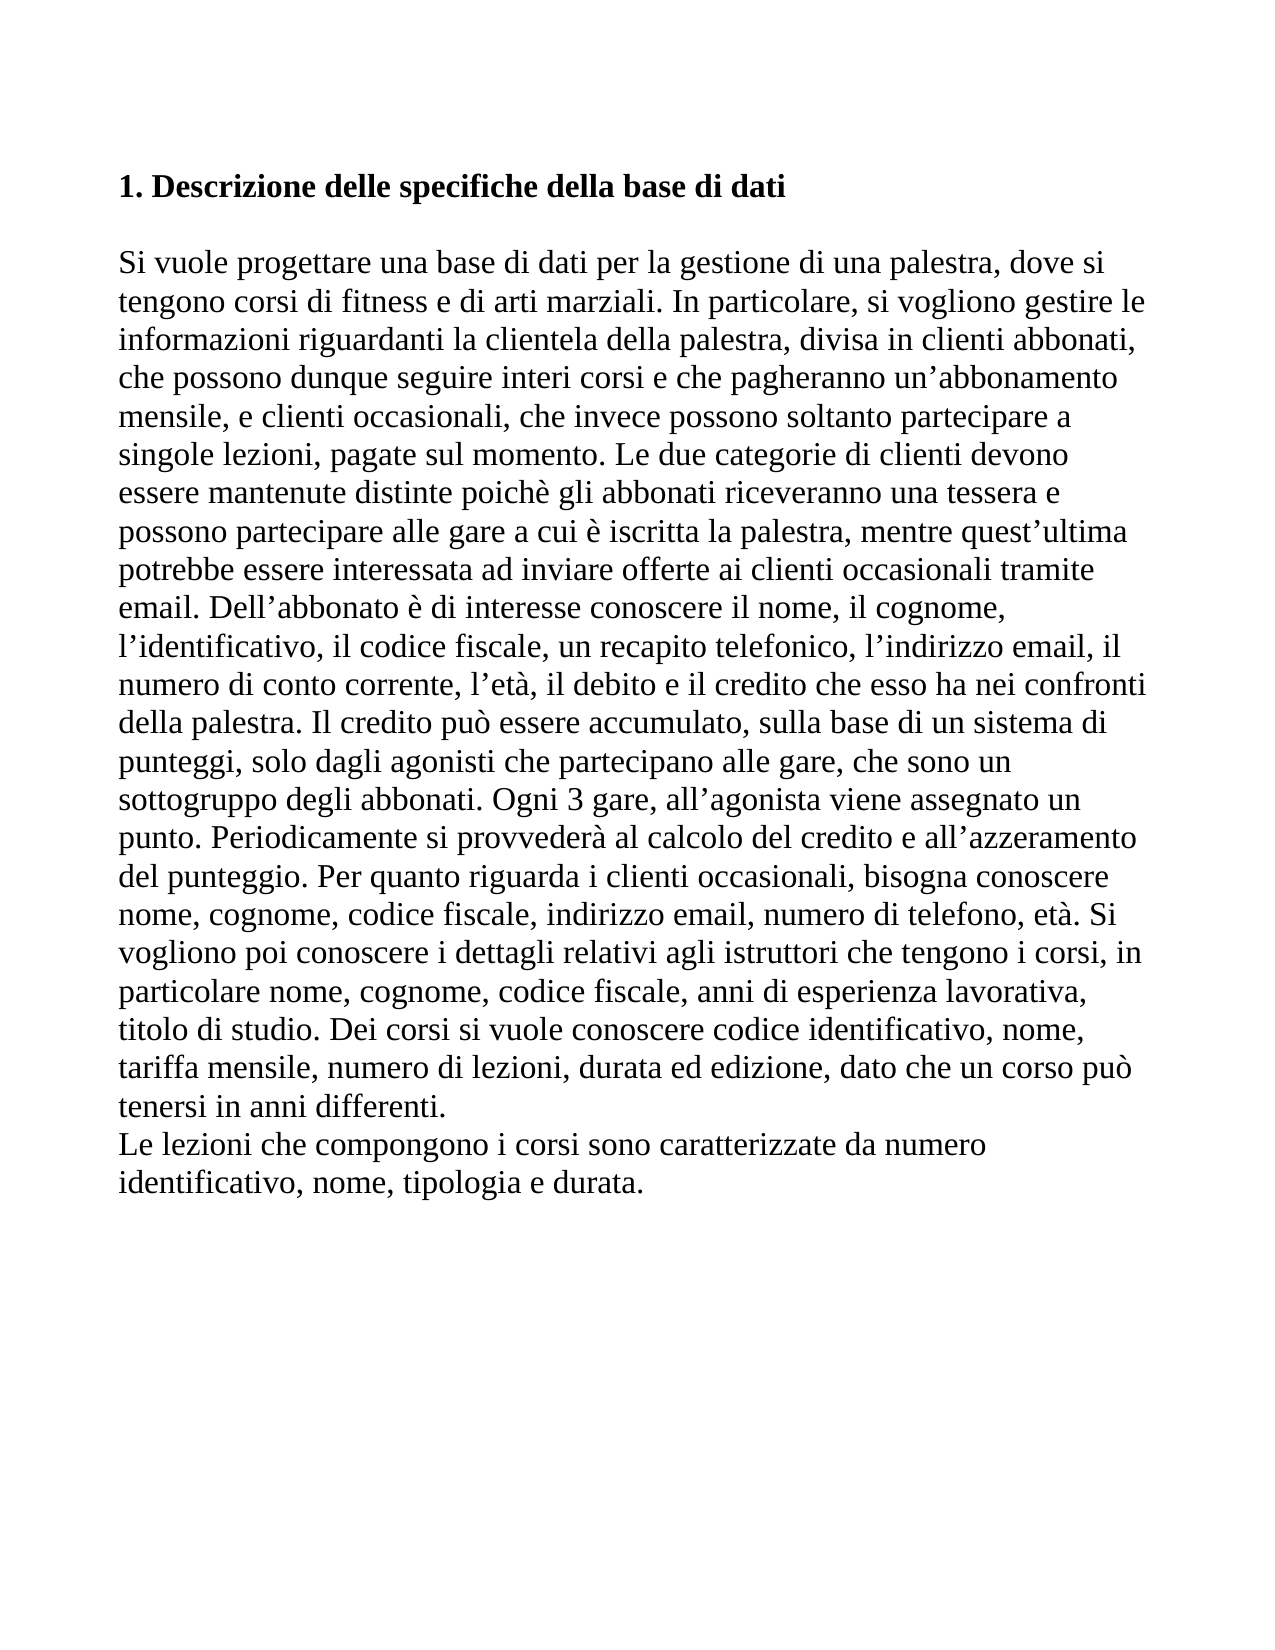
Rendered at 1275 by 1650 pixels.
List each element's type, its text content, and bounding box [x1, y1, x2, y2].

text Le lezioni che compongono i corsi sono caratterizzate da numero identificativo, nome, tipologia e durata. [118, 1124, 1157, 1201]
text 1. Descrizione delle specifiche della base di dati [118, 166, 1157, 204]
text Si vuole progettare una base di dati per la gestione di una palestra, dove si tengono corsi di fitness e di arti marziali. In particolare, si vogliono gestire le informazioni riguardanti la clientela della palestra, divisa in clienti abbonati, che possono dunque seguire interi corsi e che pagheranno un’abbonamento mensile, e clienti occasionali, che invece possono soltanto partecipare a singole lezioni, pagate sul momento. Le due categorie di clienti devono essere mantenute distinte poichè gli abbonati riceveranno una tessera e possono partecipare alle gare a cui è iscritta la palestra, mentre quest’ultima potrebbe essere interessata ad inviare offerte ai clienti occasionali tramite email. Dell’abbonato è di interesse conoscere il nome, il cognome, l’identificativo, il codice fiscale, un recapito telefonico, l’indirizzo email, il numero di conto corrente, l’età, il debito e il credito che esso ha nei confronti della palestra. Il credito può essere accumulato, sulla base di un sistema di punteggi, solo dagli agonisti che partecipano alle gare, che sono un sottogruppo degli abbonati. Ogni 3 gare, all’agonista viene assegnato un punto. Periodicamente si provvederà al calcolo del credito e all’azzeramento del punteggio. Per quanto riguarda i clienti occasionali, bisogna conoscere nome, cognome, codice fiscale, indirizzo email, numero di telefono, età. Si vogliono poi conoscere i dettagli relativi agli istruttori che tengono i corsi, in particolare nome, cognome, codice fiscale, anni di esperienza lavorativa, titolo di studio. Dei corsi si vuole conoscere codice identificativo, nome, tariffa mensile, numero di lezioni, durata ed edizione, dato che un corso può tenersi in anni differenti. [118, 243, 1157, 1124]
